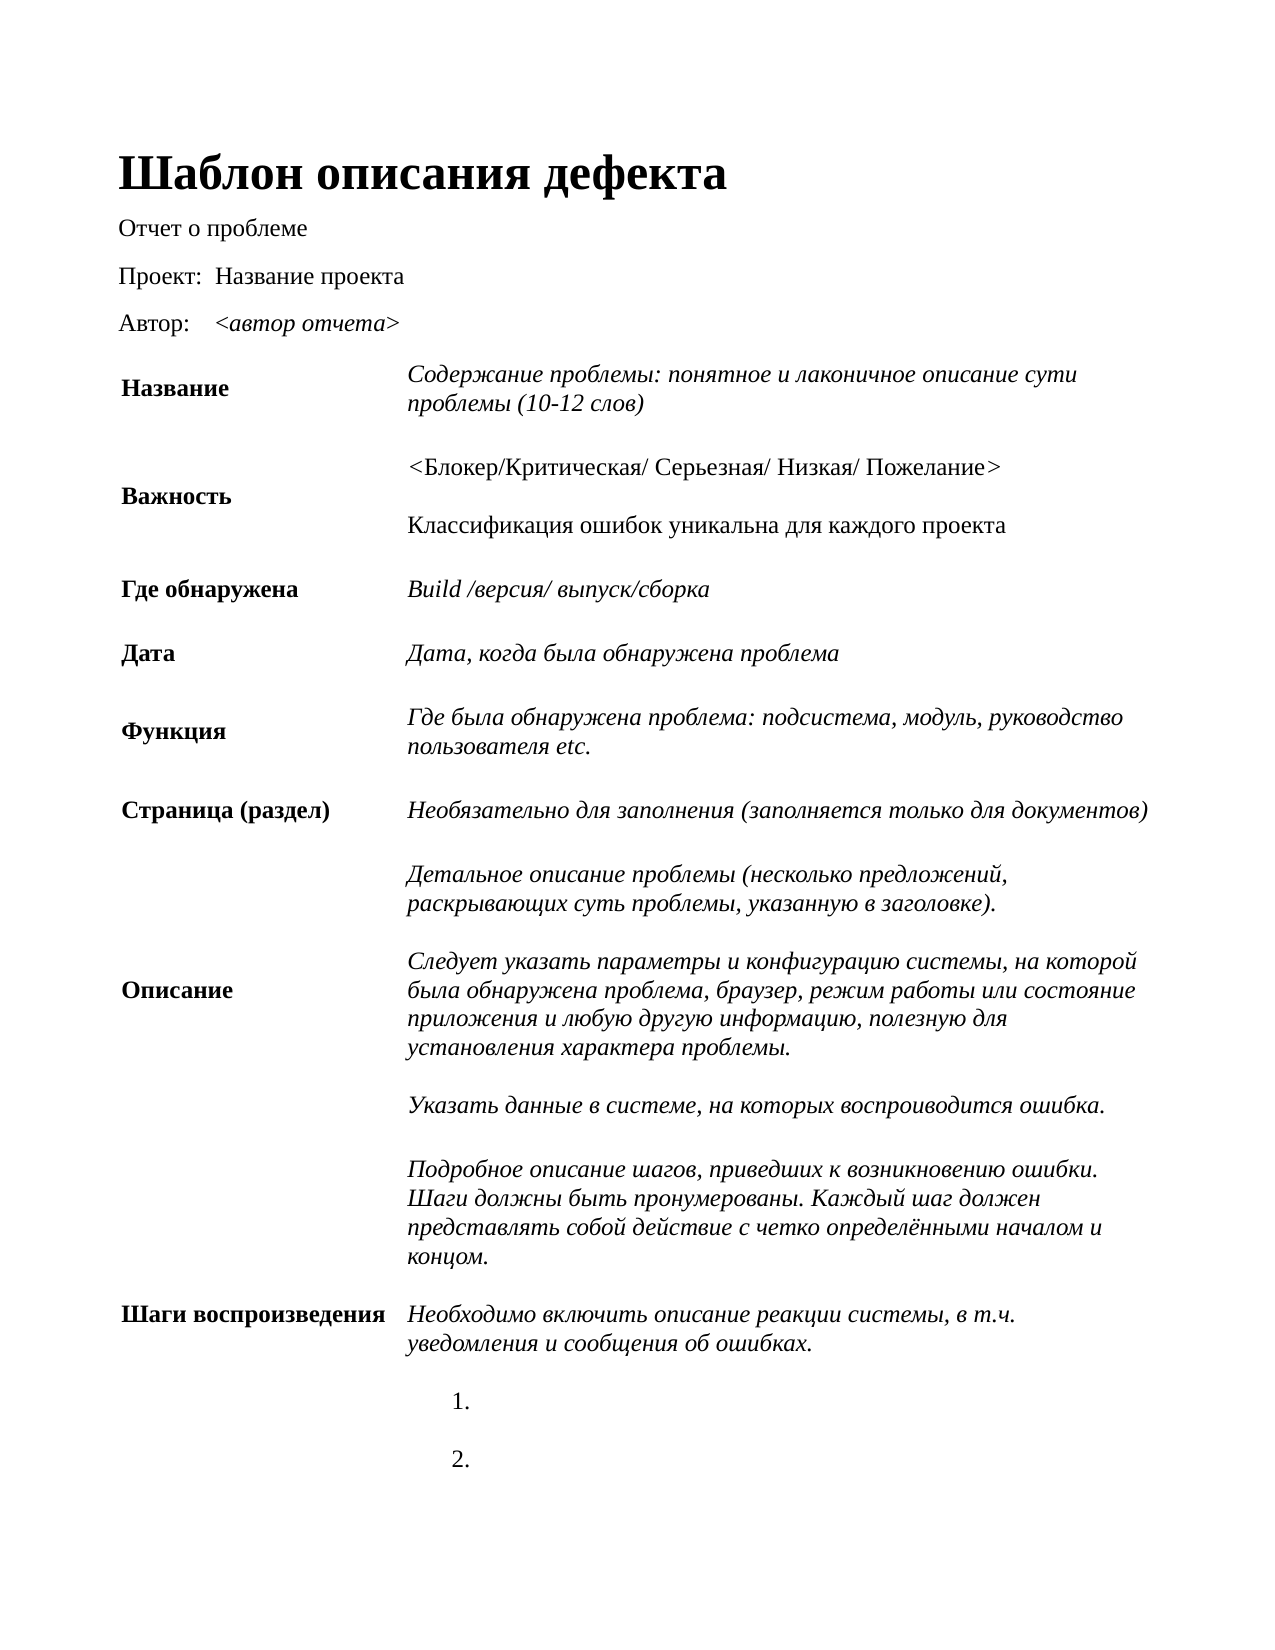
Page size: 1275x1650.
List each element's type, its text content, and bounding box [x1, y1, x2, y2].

table_cell Важность [118, 449, 404, 571]
text Автор: <автор отчета> [118, 308, 1157, 337]
text Проект: Название проекта [118, 261, 1157, 289]
table_cell Необязательно для заполнения (заполняется только для документов) [404, 792, 1157, 856]
table_cell <Блокер/Критическая/ Серьезная/ Низкая/ Пожелание> Классификация ошибок уникальна для каждого проекта [404, 449, 1157, 571]
table_cell Шаги воспроизведения [118, 1152, 404, 1505]
text Отчет о проблеме [118, 213, 1157, 242]
table_cell Описание [118, 856, 404, 1152]
table_cell Подробное описание шагов, приведших к возникновению ошибки. Шаги должны быть пронумерованы. Каждый шаг должен представлять собой действие с четко определёнными началом и концом. Необходимо включить описание реакции системы, в т.ч. уведомления и сообщения об ошибках. [404, 1152, 1157, 1505]
subtitle Шаблон описания дефекта [118, 143, 1157, 201]
table_cell Страница (раздел) [118, 792, 404, 856]
table_cell Дата [118, 635, 404, 699]
table_cell Детальное описание проблемы (несколько предложений, раскрывающих суть проблемы, указанную в заголовке). Следует указать параметры и конфигурацию системы, на которой была обнаружена проблема, браузер, режим работы или состояние приложения и любую другую информацию, полезную для установления характера проблемы. Указать данные в системе, на которых воспроиводится ошибка. [404, 856, 1157, 1152]
table_cell Где обнаружена [118, 571, 404, 635]
table_cell Функция [118, 699, 404, 792]
table_cell Build /версия/ выпуск/сборка [404, 571, 1157, 635]
table_cell Где была обнаружена проблема: подсистема, модуль, руководство пользователя etc. [404, 699, 1157, 792]
table_cell Дата, когда была обнаружена проблема [404, 635, 1157, 699]
table_header Название [118, 356, 404, 449]
table_header Содержание проблемы: понятное и лаконичное описание сути проблемы (10-12 слов) [404, 356, 1157, 449]
